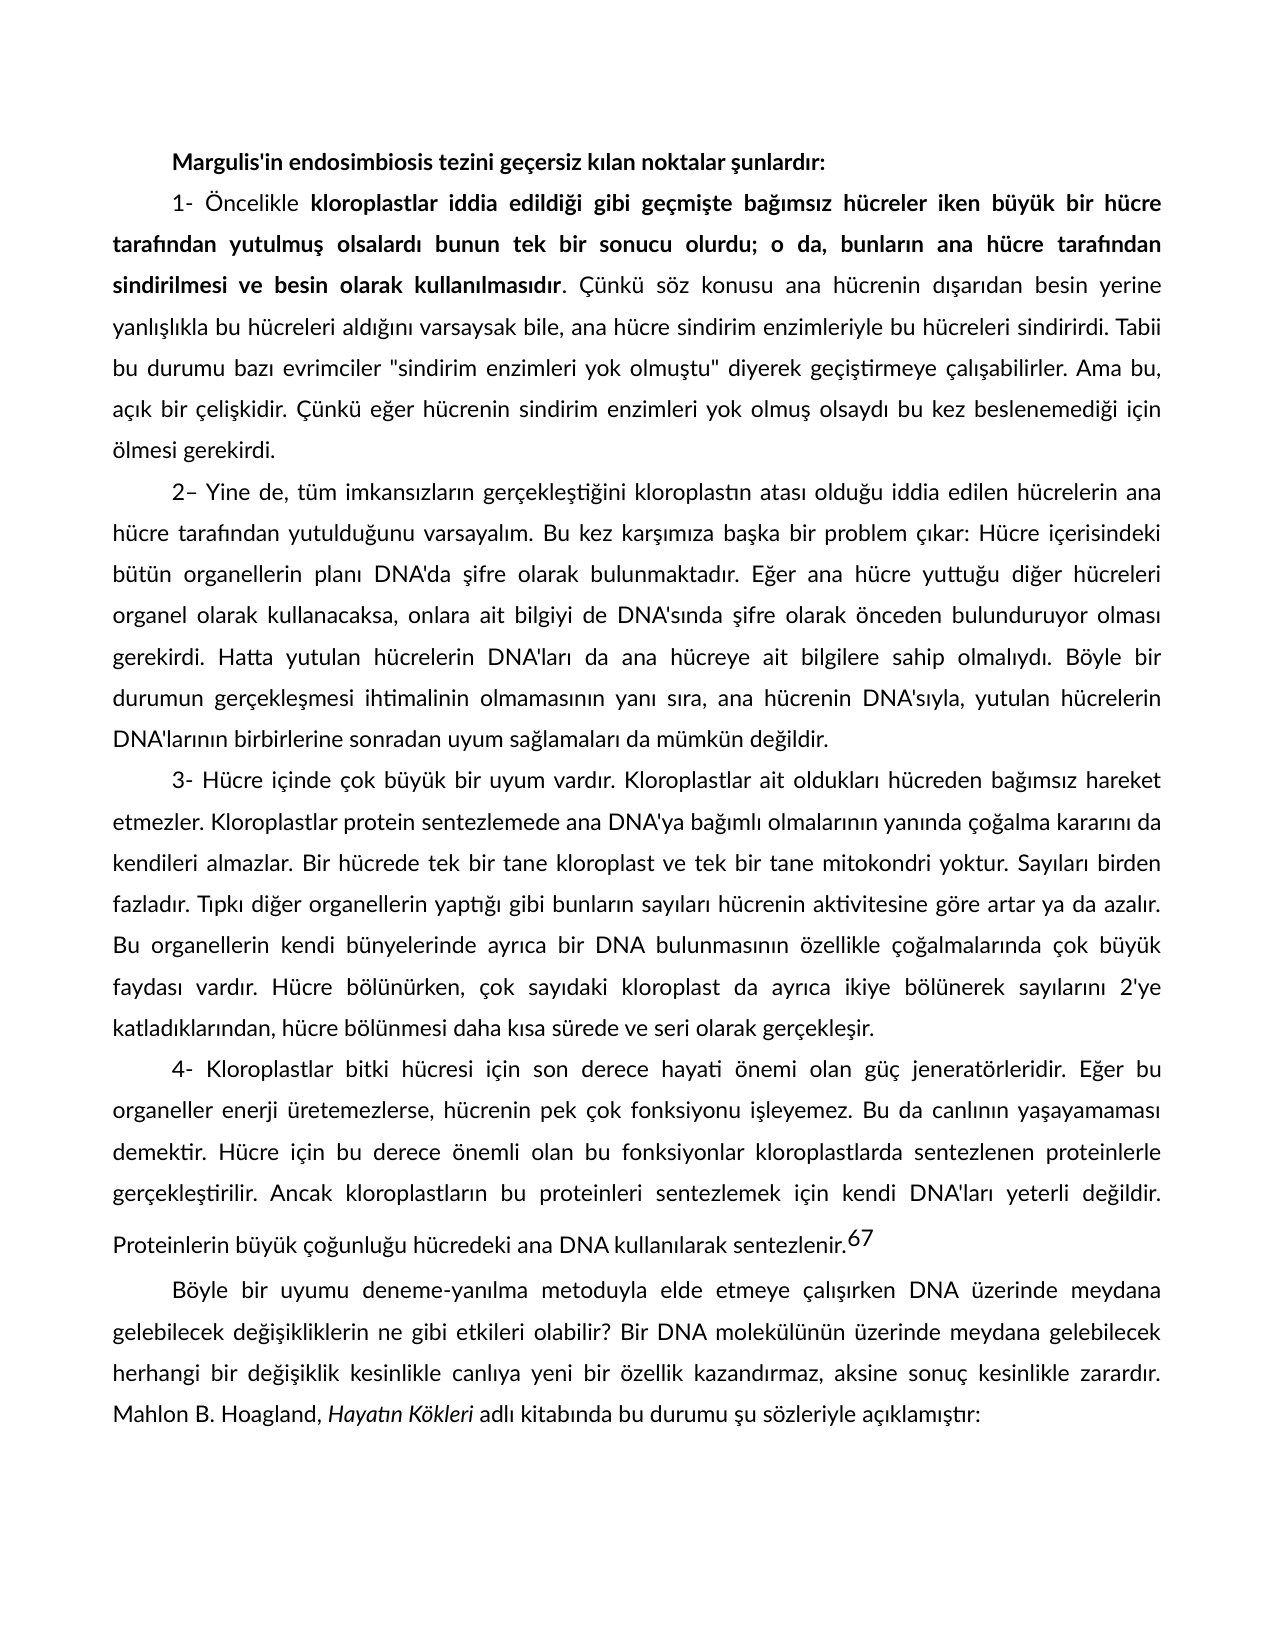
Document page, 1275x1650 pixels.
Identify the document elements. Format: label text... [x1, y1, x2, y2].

text 2– Yine de, tüm imkansızların gerçekleştiğini kloroplastın atası olduğu iddia edilen hücrelerin ana hücre tarafından yutulduğunu varsayalım. Bu kez karşımıza başka bir problem çıkar: Hücre içerisindeki bütün organellerin planı DNA'da şifre olarak bulunmaktadır. Eğer ana hücre yuttuğu diğer hücreleri organel olarak kullanacaksa, onlara ait bilgiyi de DNA'sında şifre olarak önceden bulunduruyor olması gerekirdi. Hatta yutulan hücrelerin DNA'ları da ana hücreye ait bilgilere sahip olmalıydı. Böyle bir durumun gerçekleşmesi ihtimalinin olmamasının yanı sıra, ana hücrenin DNA'sıyla, yutulan hücrelerin DNA'larının birbirlerine sonradan uyum sağlamaları da mümkün değildir. [112, 478, 1162, 753]
text Böyle bir uyumu deneme-yanılma metoduyla elde etmeye çalışırken DNA üzerinde meydana gelebilecek değişikliklerin ne gibi etkileri olabilir? Bir DNA molekülünün üzerinde meydana gelebilecek herhangi bir değişiklik kesinlikle canlıya yeni bir özellik kazandırmaz, aksine sonuç kesinlikle zarardır. Mahlon B. Hoagland, Hayatın Kökleri adlı kitabında bu durumu şu sözleriyle açıklamıştır: [112, 1276, 1162, 1427]
text 3- Hücre içinde çok büyük bir uyum vardır. Kloroplastlar ait oldukları hücreden bağımsız hareket etmezler. Kloroplastlar protein sentezlemede ana DNA'ya bağımlı olmalarının yanında çoğalma kararını da kendileri almazlar. Bir hücrede tek bir tane kloroplast ve tek bir tane mitokondri yoktur. Sayıları birden fazladır. Tıpkı diğer organellerin yaptığı gibi bunların sayıları hücrenin aktivitesine göre artar ya da azalır. Bu organellerin kendi bünyelerinde ayrıca bir DNA bulunmasının özellikle çoğalmalarında çok büyük faydası vardır. Hücre bölünürken, çok sayıdaki kloroplast da ayrıca ikiye bölünerek sayılarını 2'ye katladıklarından, hücre bölünmesi daha kısa sürede ve seri olarak gerçekleşir. [112, 766, 1162, 1041]
text Margulis'in endosimbiosis tezini geçersiz kılan noktalar şunlardır: [112, 148, 1162, 175]
text 1- Öncelikle kloroplastlar iddia edildiği gibi geçmişte bağımsız hücreler iken büyük bir hücre tarafından yutulmuş olsalardı bunun tek bir sonucu olurdu; o da, bunların ana hücre tarafından sindirilmesi ve besin olarak kullanılmasıdır. Çünkü söz konusu ana hücrenin dışarıdan besin yerine yanlışlıkla bu hücreleri aldığını varsaysak bile, ana hücre sindirim enzimleriyle bu hücreleri sindirirdi. Tabii bu durumu bazı evrimciler "sindirim enzimleri yok olmuştu" diyerek geçiştirmeye çalışabilirler. Ama bu, açık bir çelişkidir. Çünkü eğer hücrenin sindirim enzimleri yok olmuş olsaydı bu kez beslenemediği için ölmesi gerekirdi. [112, 189, 1162, 464]
text 4- Kloroplastlar bitki hücresi için son derece hayati önemi olan güç jeneratörleridir. Eğer bu organeller enerji üretemezlerse, hücrenin pek çok fonksiyonu işleyemez. Bu da canlının yaşayamaması demektir. Hücre için bu derece önemli olan bu fonksiyonlar kloroplastlarda sentezlenen proteinlerle gerçekleştirilir. Ancak kloroplastların bu proteinleri sentezlemek için kendi DNA'ları yeterli değildir. Proteinlerin büyük çoğunluğu hücredeki ana DNA kullanılarak sentezlenir.67 [112, 1055, 1162, 1259]
